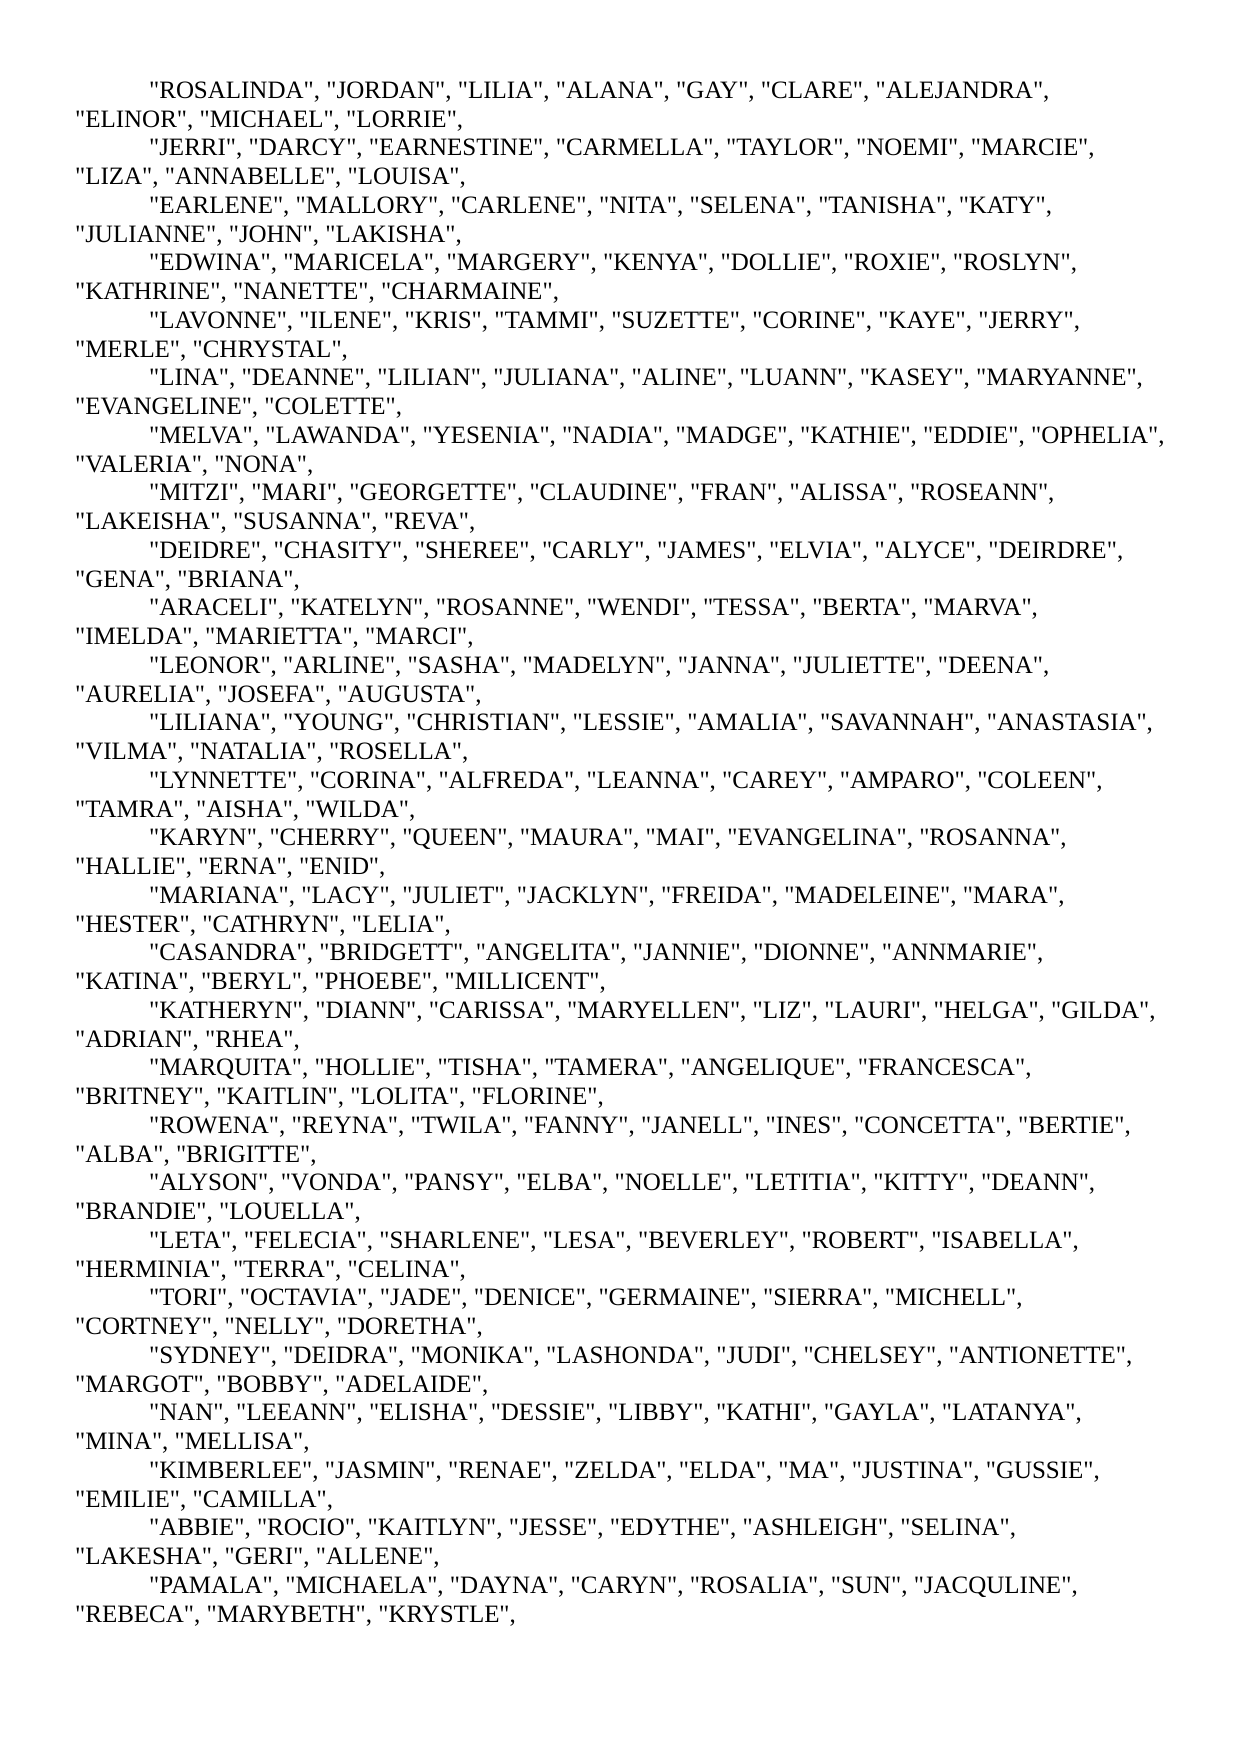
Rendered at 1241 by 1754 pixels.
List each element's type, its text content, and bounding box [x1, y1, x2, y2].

text "LAVONNE", "ILENE", "KRIS", "TAMMI", "SUZETTE", "CORINE", "KAYE", "JERRY", "MERLE", "CHRYSTAL", [75, 305, 1165, 362]
text "MITZI", "MARI", "GEORGETTE", "CLAUDINE", "FRAN", "ALISSA", "ROSEANN", "LAKEISHA", "SUSANNA", "REVA", [75, 477, 1165, 535]
text "NAN", "LEEANN", "ELISHA", "DESSIE", "LIBBY", "KATHI", "GAYLA", "LATANYA", "MINA", "MELLISA", [75, 1397, 1165, 1455]
text "LILIANA", "YOUNG", "CHRISTIAN", "LESSIE", "AMALIA", "SAVANNAH", "ANASTASIA", "VILMA", "NATALIA", "ROSELLA", [75, 707, 1165, 765]
text "MARQUITA", "HOLLIE", "TISHA", "TAMERA", "ANGELIQUE", "FRANCESCA", "BRITNEY", "KAITLIN", "LOLITA", "FLORINE", [75, 1052, 1165, 1110]
text "ROSALINDA", "JORDAN", "LILIA", "ALANA", "GAY", "CLARE", "ALEJANDRA", "ELINOR", "MICHAEL", "LORRIE", [75, 75, 1165, 132]
text "LETA", "FELECIA", "SHARLENE", "LESA", "BEVERLEY", "ROBERT", "ISABELLA", "HERMINIA", "TERRA", "CELINA", [75, 1225, 1165, 1282]
text "ABBIE", "ROCIO", "KAITLYN", "JESSE", "EDYTHE", "ASHLEIGH", "SELINA", "LAKESHA", "GERI", "ALLENE", [75, 1512, 1165, 1570]
text "JERRI", "DARCY", "EARNESTINE", "CARMELLA", "TAYLOR", "NOEMI", "MARCIE", "LIZA", "ANNABELLE", "LOUISA", [75, 132, 1165, 190]
text "KATHERYN", "DIANN", "CARISSA", "MARYELLEN", "LIZ", "LAURI", "HELGA", "GILDA", "ADRIAN", "RHEA", [75, 995, 1165, 1052]
text "PAMALA", "MICHAELA", "DAYNA", "CARYN", "ROSALIA", "SUN", "JACQULINE", "REBECA", "MARYBETH", "KRYSTLE", [75, 1570, 1165, 1627]
text "LINA", "DEANNE", "LILIAN", "JULIANA", "ALINE", "LUANN", "KASEY", "MARYANNE", "EVANGELINE", "COLETTE", [75, 362, 1165, 420]
text "KARYN", "CHERRY", "QUEEN", "MAURA", "MAI", "EVANGELINA", "ROSANNA", "HALLIE", "ERNA", "ENID", [75, 822, 1165, 880]
text "ALYSON", "VONDA", "PANSY", "ELBA", "NOELLE", "LETITIA", "KITTY", "DEANN", "BRANDIE", "LOUELLA", [75, 1167, 1165, 1225]
text "LYNNETTE", "CORINA", "ALFREDA", "LEANNA", "CAREY", "AMPARO", "COLEEN", "TAMRA", "AISHA", "WILDA", [75, 765, 1165, 822]
text "EDWINA", "MARICELA", "MARGERY", "KENYA", "DOLLIE", "ROXIE", "ROSLYN", "KATHRINE", "NANETTE", "CHARMAINE", [75, 247, 1165, 305]
text "KIMBERLEE", "JASMIN", "RENAE", "ZELDA", "ELDA", "MA", "JUSTINA", "GUSSIE", "EMILIE", "CAMILLA", [75, 1455, 1165, 1512]
text "DEIDRE", "CHASITY", "SHEREE", "CARLY", "JAMES", "ELVIA", "ALYCE", "DEIRDRE", "GENA", "BRIANA", [75, 535, 1165, 592]
text "CASANDRA", "BRIDGETT", "ANGELITA", "JANNIE", "DIONNE", "ANNMARIE", "KATINA", "BERYL", "PHOEBE", "MILLICENT", [75, 937, 1165, 995]
text "MARIANA", "LACY", "JULIET", "JACKLYN", "FREIDA", "MADELEINE", "MARA", "HESTER", "CATHRYN", "LELIA", [75, 880, 1165, 937]
text "EARLENE", "MALLORY", "CARLENE", "NITA", "SELENA", "TANISHA", "KATY", "JULIANNE", "JOHN", "LAKISHA", [75, 190, 1165, 247]
text "ROWENA", "REYNA", "TWILA", "FANNY", "JANELL", "INES", "CONCETTA", "BERTIE", "ALBA", "BRIGITTE", [75, 1110, 1165, 1167]
text "TORI", "OCTAVIA", "JADE", "DENICE", "GERMAINE", "SIERRA", "MICHELL", "CORTNEY", "NELLY", "DORETHA", [75, 1282, 1165, 1340]
text "LEONOR", "ARLINE", "SASHA", "MADELYN", "JANNA", "JULIETTE", "DEENA", "AURELIA", "JOSEFA", "AUGUSTA", [75, 650, 1165, 707]
text "SYDNEY", "DEIDRA", "MONIKA", "LASHONDA", "JUDI", "CHELSEY", "ANTIONETTE", "MARGOT", "BOBBY", "ADELAIDE", [75, 1340, 1165, 1397]
text "MELVA", "LAWANDA", "YESENIA", "NADIA", "MADGE", "KATHIE", "EDDIE", "OPHELIA", "VALERIA", "NONA", [75, 420, 1165, 477]
text "ARACELI", "KATELYN", "ROSANNE", "WENDI", "TESSA", "BERTA", "MARVA", "IMELDA", "MARIETTA", "MARCI", [75, 592, 1165, 650]
